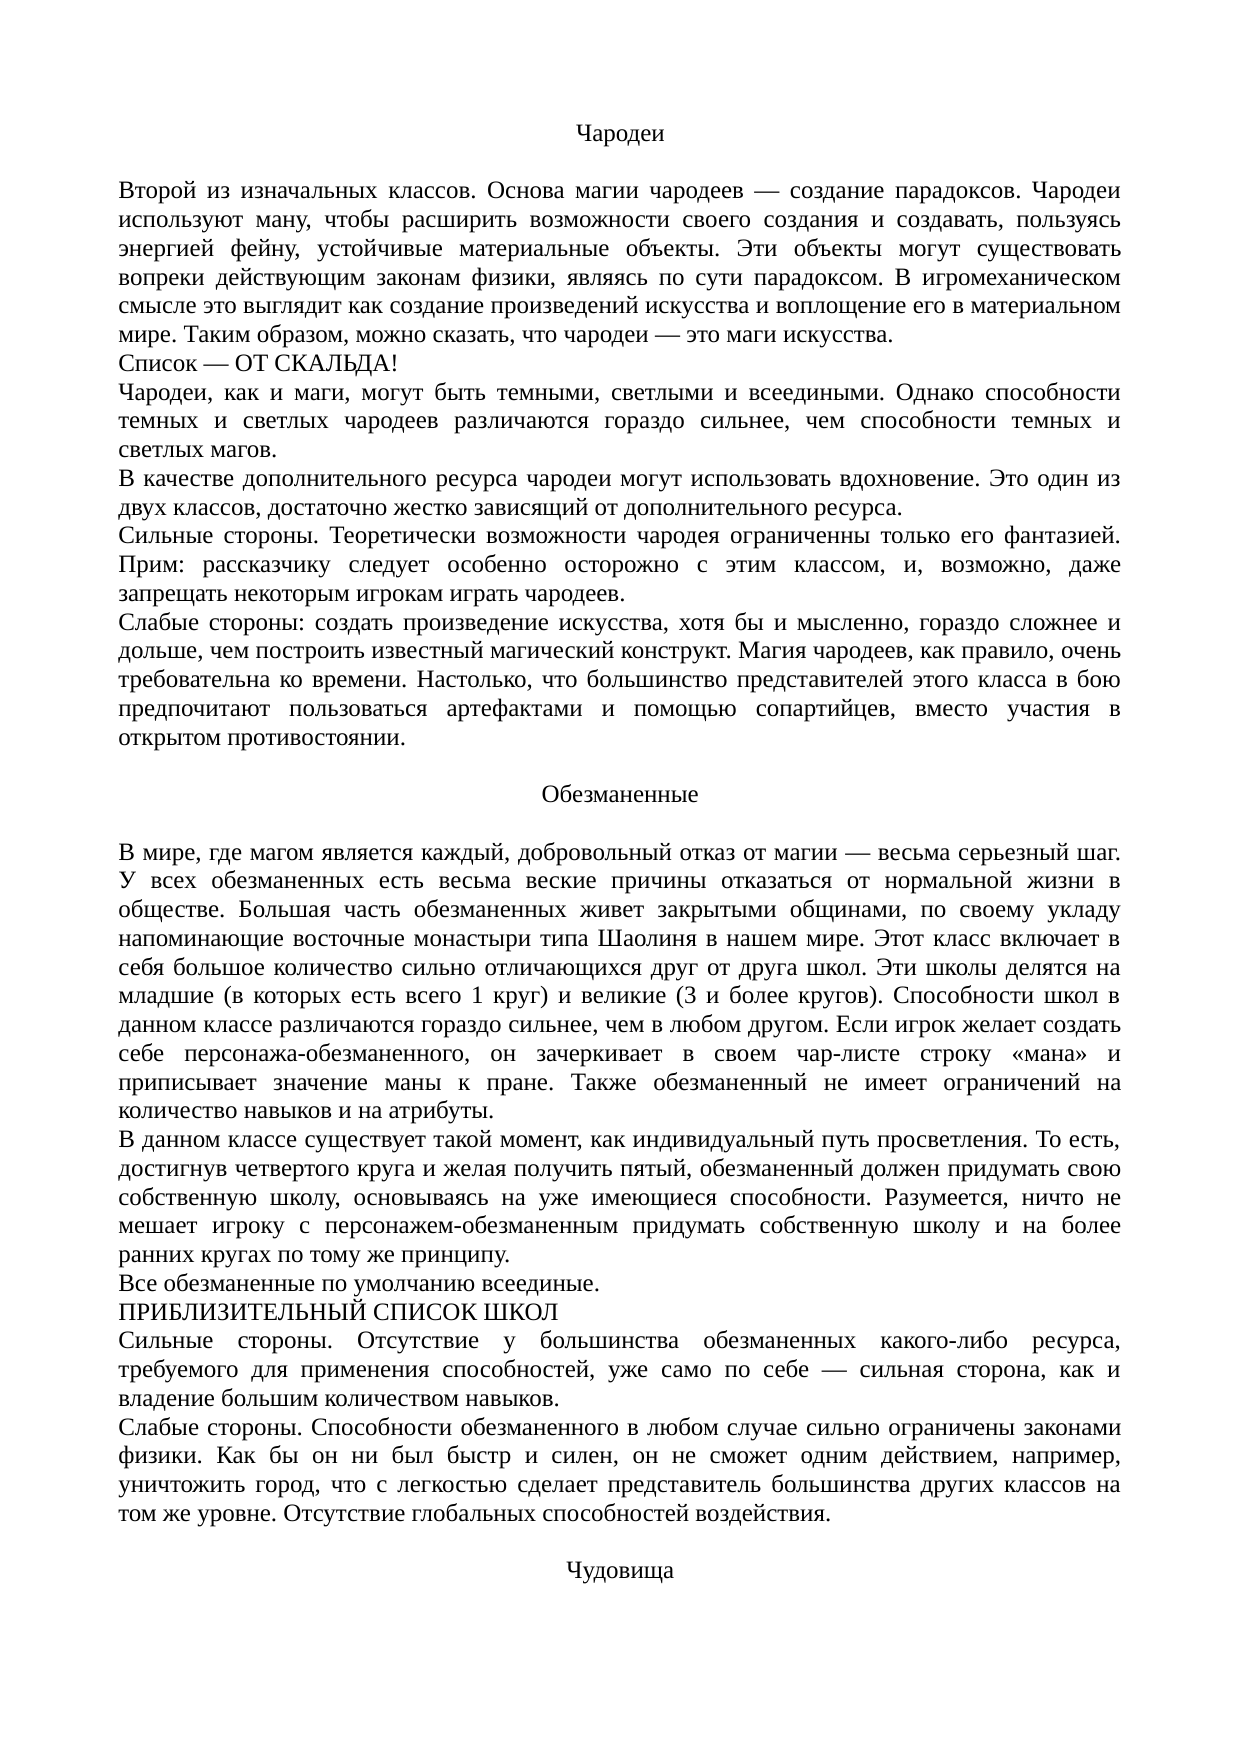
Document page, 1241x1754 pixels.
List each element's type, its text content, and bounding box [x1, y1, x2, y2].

text Чародеи [118, 118, 1122, 147]
text В качестве дополнительного ресурса чародеи могут использовать вдохновение. Это один из двух классов, достаточно жестко зависящий от дополнительного ресурса. [118, 463, 1122, 521]
text Список — ОТ СКАЛЬДА! [118, 348, 1122, 377]
text Все обезманенные по умолчанию всеединые. [118, 1268, 1122, 1297]
text В данном классе существует такой момент, как индивидуальный путь просветления. То есть, достигнув четвертого круга и желая получить пятый, обезманенный должен придумать свою собственную школу, основываясь на уже имеющиеся способности. Разумеется, ничто не мешает игроку с персонажем-обезманенным придумать собственную школу и на более ранних кругах по тому же принципу. [118, 1124, 1122, 1268]
text Чародеи, как и маги, могут быть темными, светлыми и всеедиными. Однако способности темных и светлых чародеев различаются гораздо сильнее, чем способности темных и светлых магов. [118, 377, 1122, 463]
text Сильные стороны. Теоретически возможности чародея ограниченны только его фантазией. Прим: рассказчику следует особенно осторожно с этим классом, и, возможно, даже запрещать некоторым игрокам играть чародеев. [118, 521, 1122, 607]
text Обезманенные [118, 779, 1122, 808]
text ПРИБЛИЗИТЕЛЬНЫЙ СПИСОК ШКОЛ [118, 1297, 1122, 1326]
text Второй из изначальных классов. Основа магии чародеев — создание парадоксов. Чародеи используют ману, чтобы расширить возможности своего создания и создавать, пользуясь энергией фейну, устойчивые материальные объекты. Эти объекты могут существовать вопреки действующим законам физики, являясь по сути парадоксом. В игромеханическом смысле это выглядит как создание произведений искусства и воплощение его в материальном мире. Таким образом, можно сказать, что чародеи — это маги искусства. [118, 176, 1122, 348]
text В мире, где магом является каждый, добровольный отказ от магии — весьма серьезный шаг. У всех обезманенных есть весьма веские причины отказаться от нормальной жизни в обществе. Большая часть обезманенных живет закрытыми общинами, по своему укладу напоминающие восточные монастыри типа Шаолиня в нашем мире. Этот класс включает в себя большое количество сильно отличающихся друг от друга школ. Эти школы делятся на младшие (в которых есть всего 1 круг) и великие (3 и более кругов). Способности школ в данном классе различаются гораздо сильнее, чем в любом другом. Если игрок желает создать себе персонажа-обезманенного, он зачеркивает в своем чар-листе строку «мана» и приписывает значение маны к пране. Также обезманенный не имеет ограничений на количество навыков и на атрибуты. [118, 837, 1122, 1124]
text Чудовища [118, 1556, 1122, 1584]
text Слабые стороны: создать произведение искусства, хотя бы и мысленно, гораздо сложнее и дольше, чем построить известный магический конструкт. Магия чародеев, как правило, очень требовательна ко времени. Настолько, что большинство представителей этого класса в бою предпочитают пользоваться артефактами и помощью сопартийцев, вместо участия в открытом противостоянии. [118, 607, 1122, 751]
text Сильные стороны. Отсутствие у большинства обезманенных какого-либо ресурса, требуемого для применения способностей, уже само по себе — сильная сторона, как и владение большим количеством навыков. [118, 1326, 1122, 1412]
text Слабые стороны. Способности обезманенного в любом случае сильно ограничены законами физики. Как бы он ни был быстр и силен, он не сможет одним действием, например, уничтожить город, что с легкостью сделает представитель большинства других классов на том же уровне. Отсутствие глобальных способностей воздействия. [118, 1412, 1122, 1527]
